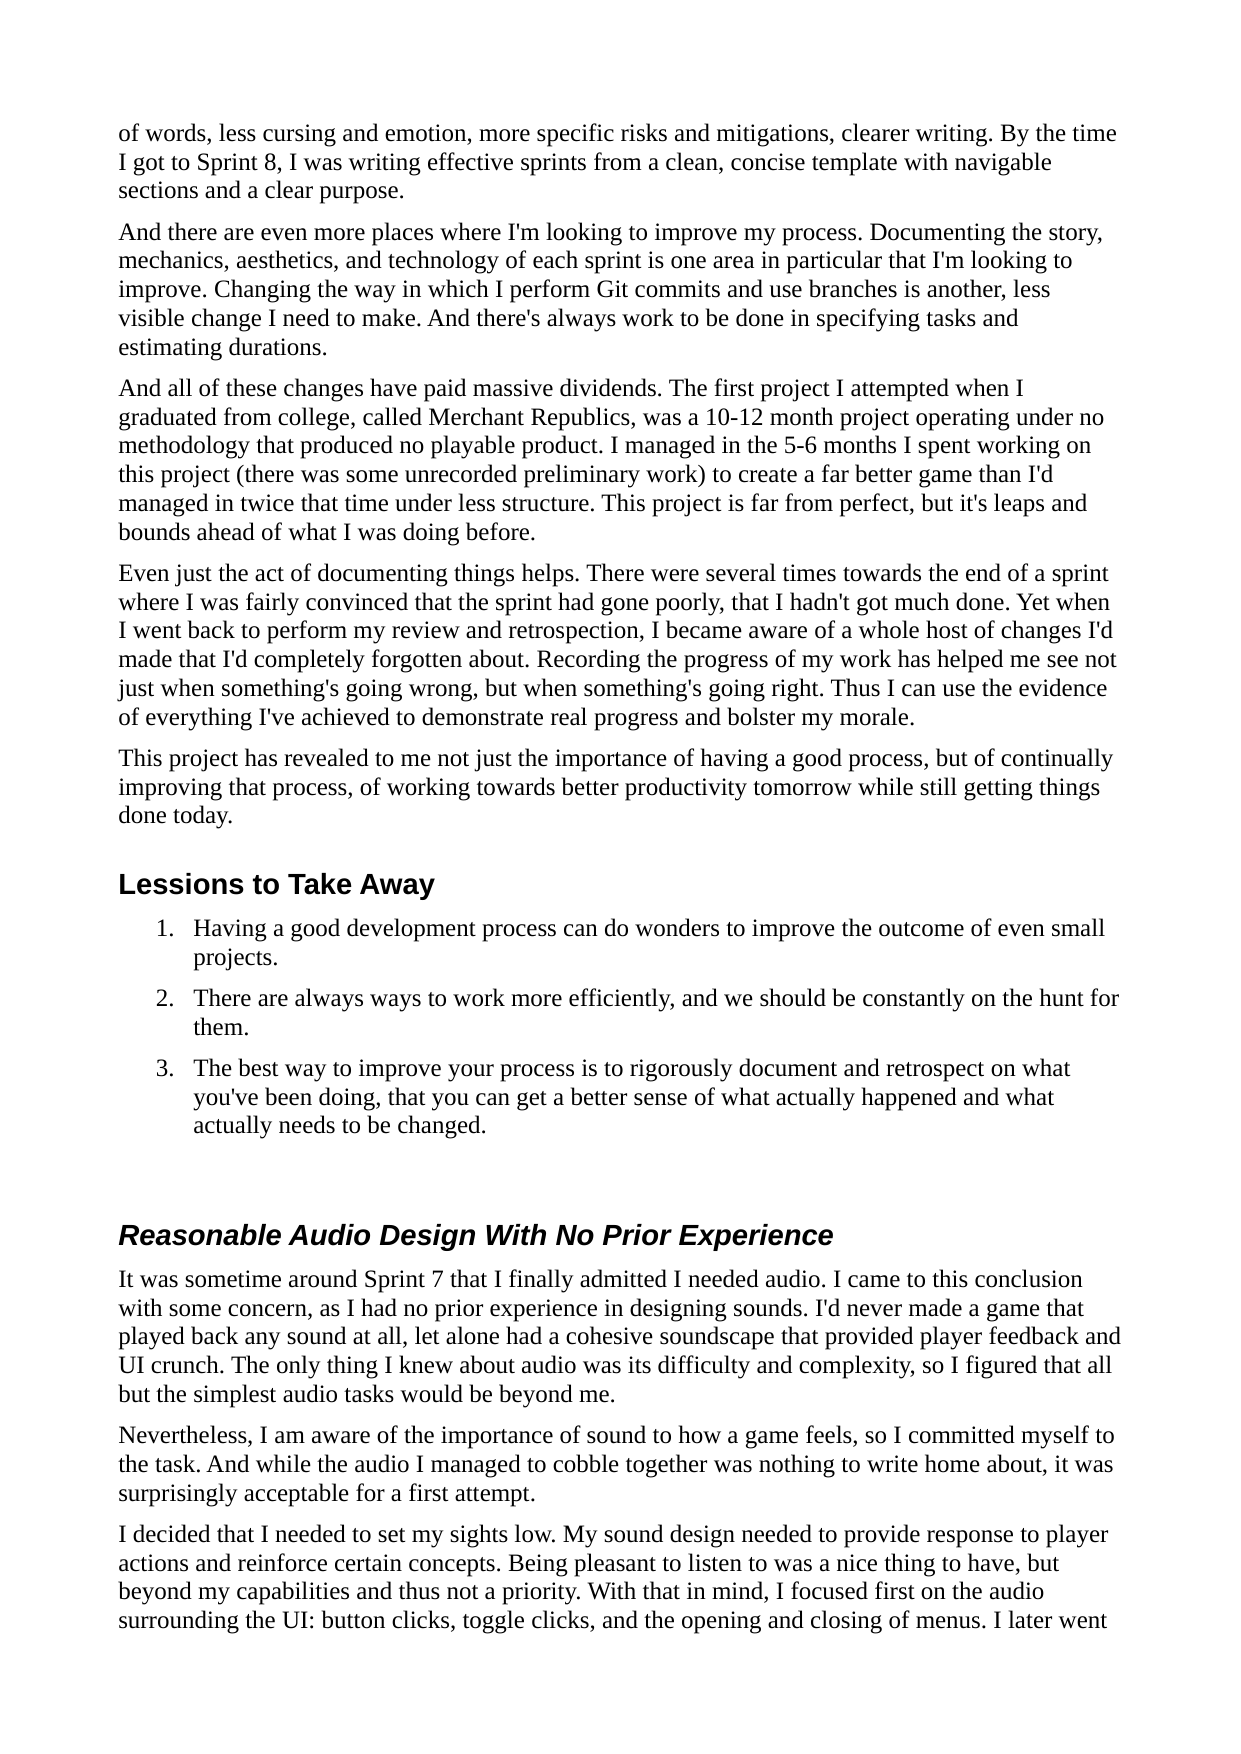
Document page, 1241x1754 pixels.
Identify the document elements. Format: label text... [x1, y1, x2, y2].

text This project has revealed to me not just the importance of having a good process, but of continually improving that process, of working towards better productivity tomorrow while still getting things done today. [118, 743, 1122, 829]
text And all of these changes have paid massive dividends. The first project I attempted when I graduated from college, called Merchant Republics, was a 10-12 month project operating under no methodology that produced no playable product. I managed in the 5-6 months I spent working on this project (there was some unrecorded preliminary work) to create a far better game than I'd managed in twice that time under less structure. This project is far from perfect, but it's leaps and bounds ahead of what I was doing before. [118, 373, 1122, 546]
text And there are even more places where I'm looking to improve my process. Documenting the story, mechanics, aesthetics, and technology of each sprint is one area in particular that I'm looking to improve. Changing the way in which I perform Git commits and use branches is another, less visible change I need to make. And there's always work to be done in specifying tasks and estimating durations. [118, 217, 1122, 361]
text I decided that I needed to set my sights low. My sound design needed to provide response to player actions and reinforce certain concepts. Being pleasant to listen to was a nice thing to have, but beyond my capabilities and thus not a priority. With that in mind, I focused first on the audio surrounding the UI: button clicks, toggle clicks, and the opening and closing of menus. I later went [118, 1519, 1122, 1634]
subtitle Reasonable Audio Design With No Prior Experience [118, 1218, 1122, 1251]
text Nevertheless, I am aware of the importance of sound to how a game feels, so I committed myself to the task. And while the audio I managed to cobble together was nothing to write home about, it was surprisingly acceptable for a first attempt. [118, 1420, 1122, 1506]
list The best way to improve your process is to rigorously document and retrospect on what you've been doing, that you can get a better sense of what actually happened and what actually needs to be changed. [156, 1053, 1122, 1139]
text of words, less cursing and emotion, more specific risks and mitigations, clearer writing. By the time I got to Sprint 8, I was writing effective sprints from a clean, concise template with navigable sections and a clear purpose. [118, 118, 1122, 204]
text It was sometime around Sprint 7 that I finally admitted I needed audio. I came to this conclusion with some concern, as I had no prior experience in designing sounds. I'd never made a game that played back any sound at all, let alone had a cohesive soundscape that provided player feedback and UI crunch. The only thing I knew about audio was its difficulty and complexity, so I figured that all but the simplest audio tasks would be beyond me. [118, 1264, 1122, 1408]
subtitle Lessions to Take Away [118, 867, 1122, 900]
text Even just the act of documenting things helps. There were several times towards the end of a sprint where I was fairly convinced that the sprint had gone poorly, that I hadn't got much done. Yet when I went back to perform my review and retrospection, I became aware of a whole host of changes I'd made that I'd completely forgotten about. Recording the progress of my work has helped me see not just when something's going wrong, but when something's going right. Thus I can use the evidence of everything I've achieved to demonstrate real progress and bolster my morale. [118, 558, 1122, 731]
list There are always ways to work more efficiently, and we should be constantly on the hunt for them. [156, 983, 1122, 1040]
list Having a good development process can do wonders to improve the outcome of even small projects. [156, 913, 1122, 970]
